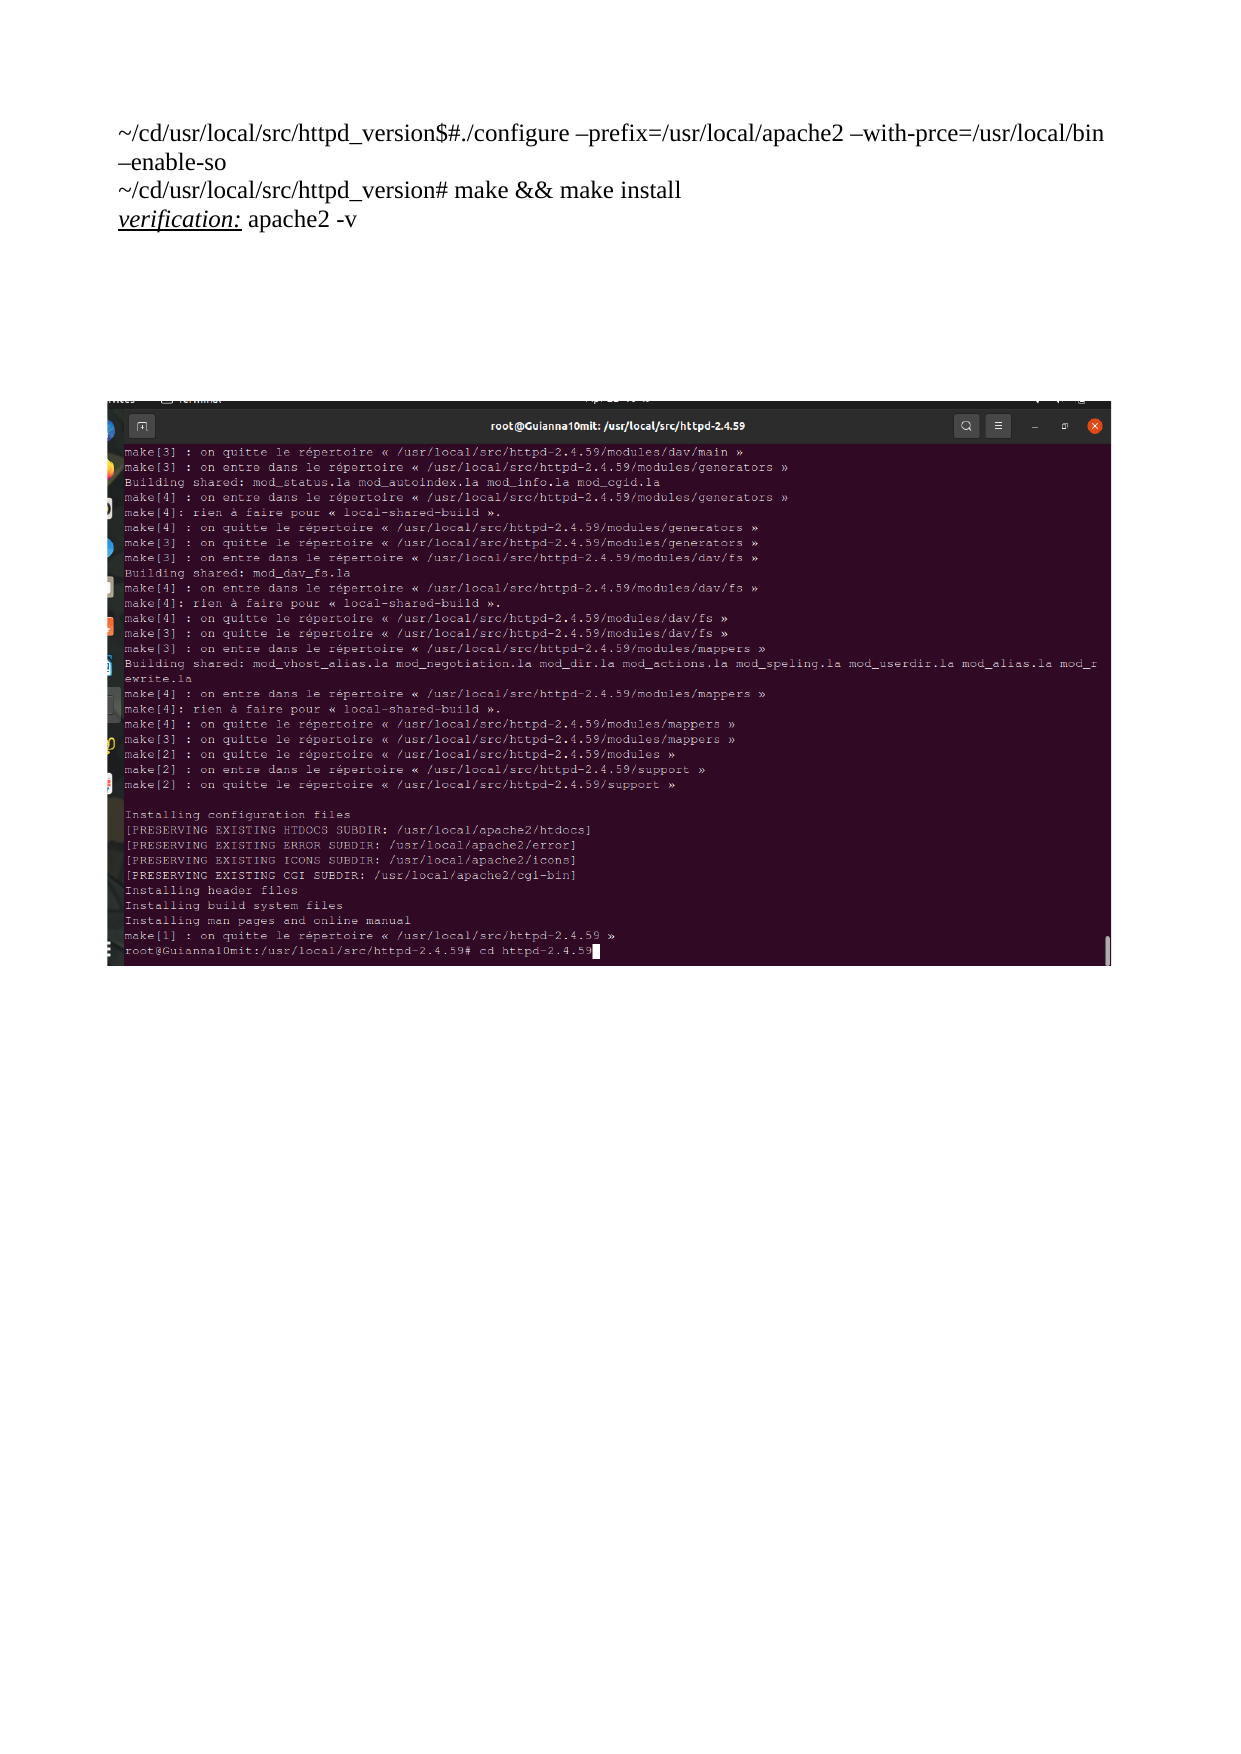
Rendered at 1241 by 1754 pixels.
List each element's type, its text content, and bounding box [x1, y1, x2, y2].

picture [107, 401, 1112, 966]
text ~/cd/usr/local/src/httpd_version# make && make install [118, 176, 1122, 204]
text ~/cd/usr/local/src/httpd_version$#./configure –prefix=/usr/local/apache2 –with-prce=/usr/local/bin –enable-so [118, 118, 1122, 176]
text verification: apache2 -v [118, 204, 1122, 233]
